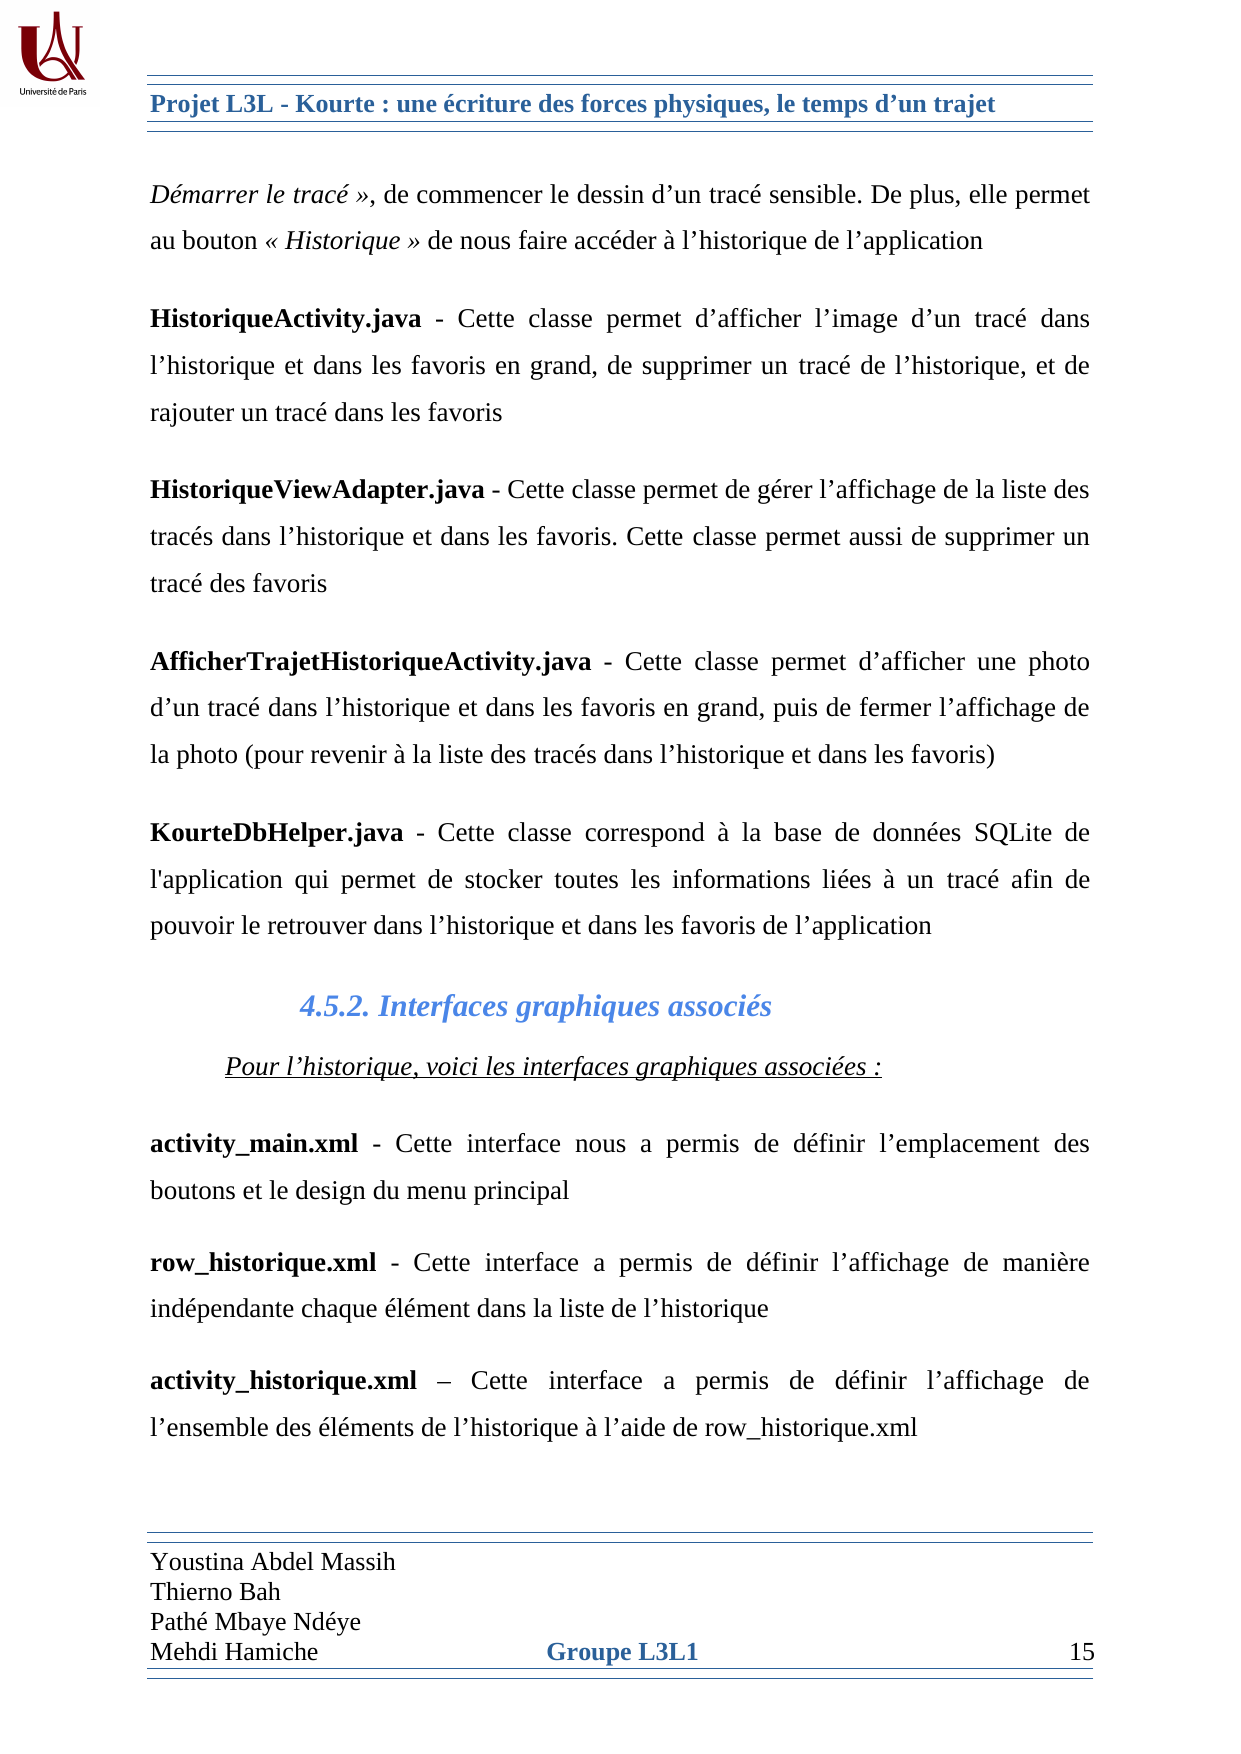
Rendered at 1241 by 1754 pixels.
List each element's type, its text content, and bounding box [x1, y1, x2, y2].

text HistoriqueActivity.java - Cette classe permet d’afficher l’image d’un tracé dans l’historique et dans les favoris en grand, de supprimer un tracé de l’historique, et de rajouter un tracé dans les favoris [150, 302, 1090, 427]
text Pour l’historique, voici les interfaces graphiques associées : [150, 1049, 1090, 1081]
text KourteDbHelper.java - Cette classe correspond à la base de données SQLite de l'application qui permet de stocker toutes les informations liées à un tracé afin de pouvoir le retrouver dans l’historique et dans les favoris de l’application [150, 816, 1090, 941]
picture [0, 0, 101, 107]
subtitle 4.5.2. Interfaces graphiques associés [225, 987, 1090, 1023]
text HistoriqueViewAdapter.java - Cette classe permet de gérer l’affichage de la liste des tracés dans l’historique et dans les favoris. Cette classe permet aussi de supprimer un tracé des favoris [150, 474, 1090, 598]
text Démarrer le tracé », de commencer le dessin d’un tracé sensible. De plus, elle permet au bouton « Historique » de nous faire accéder à l’historique de l’application [150, 178, 1090, 256]
text AfficherTrajetHistoriqueActivity.java - Cette classe permet d’afficher une photo d’un tracé dans l’historique et dans les favoris en grand, puis de fermer l’affichage de la photo (pour revenir à la liste des tracés dans l’historique et dans les favoris) [150, 645, 1090, 769]
list row_historique.xml - Cette interface a permis de définir l’affichage de manière indépendante chaque élément dans la liste de l’historique [150, 1246, 1090, 1324]
list activity_main.xml - Cette interface nous a permis de définir l’emplacement des boutons et le design du menu principal [150, 1127, 1090, 1205]
list activity_historique.xml – Cette interface a permis de définir l’affichage de l’ensemble des éléments de l’historique à l’aide de row_historique.xml [150, 1364, 1090, 1442]
